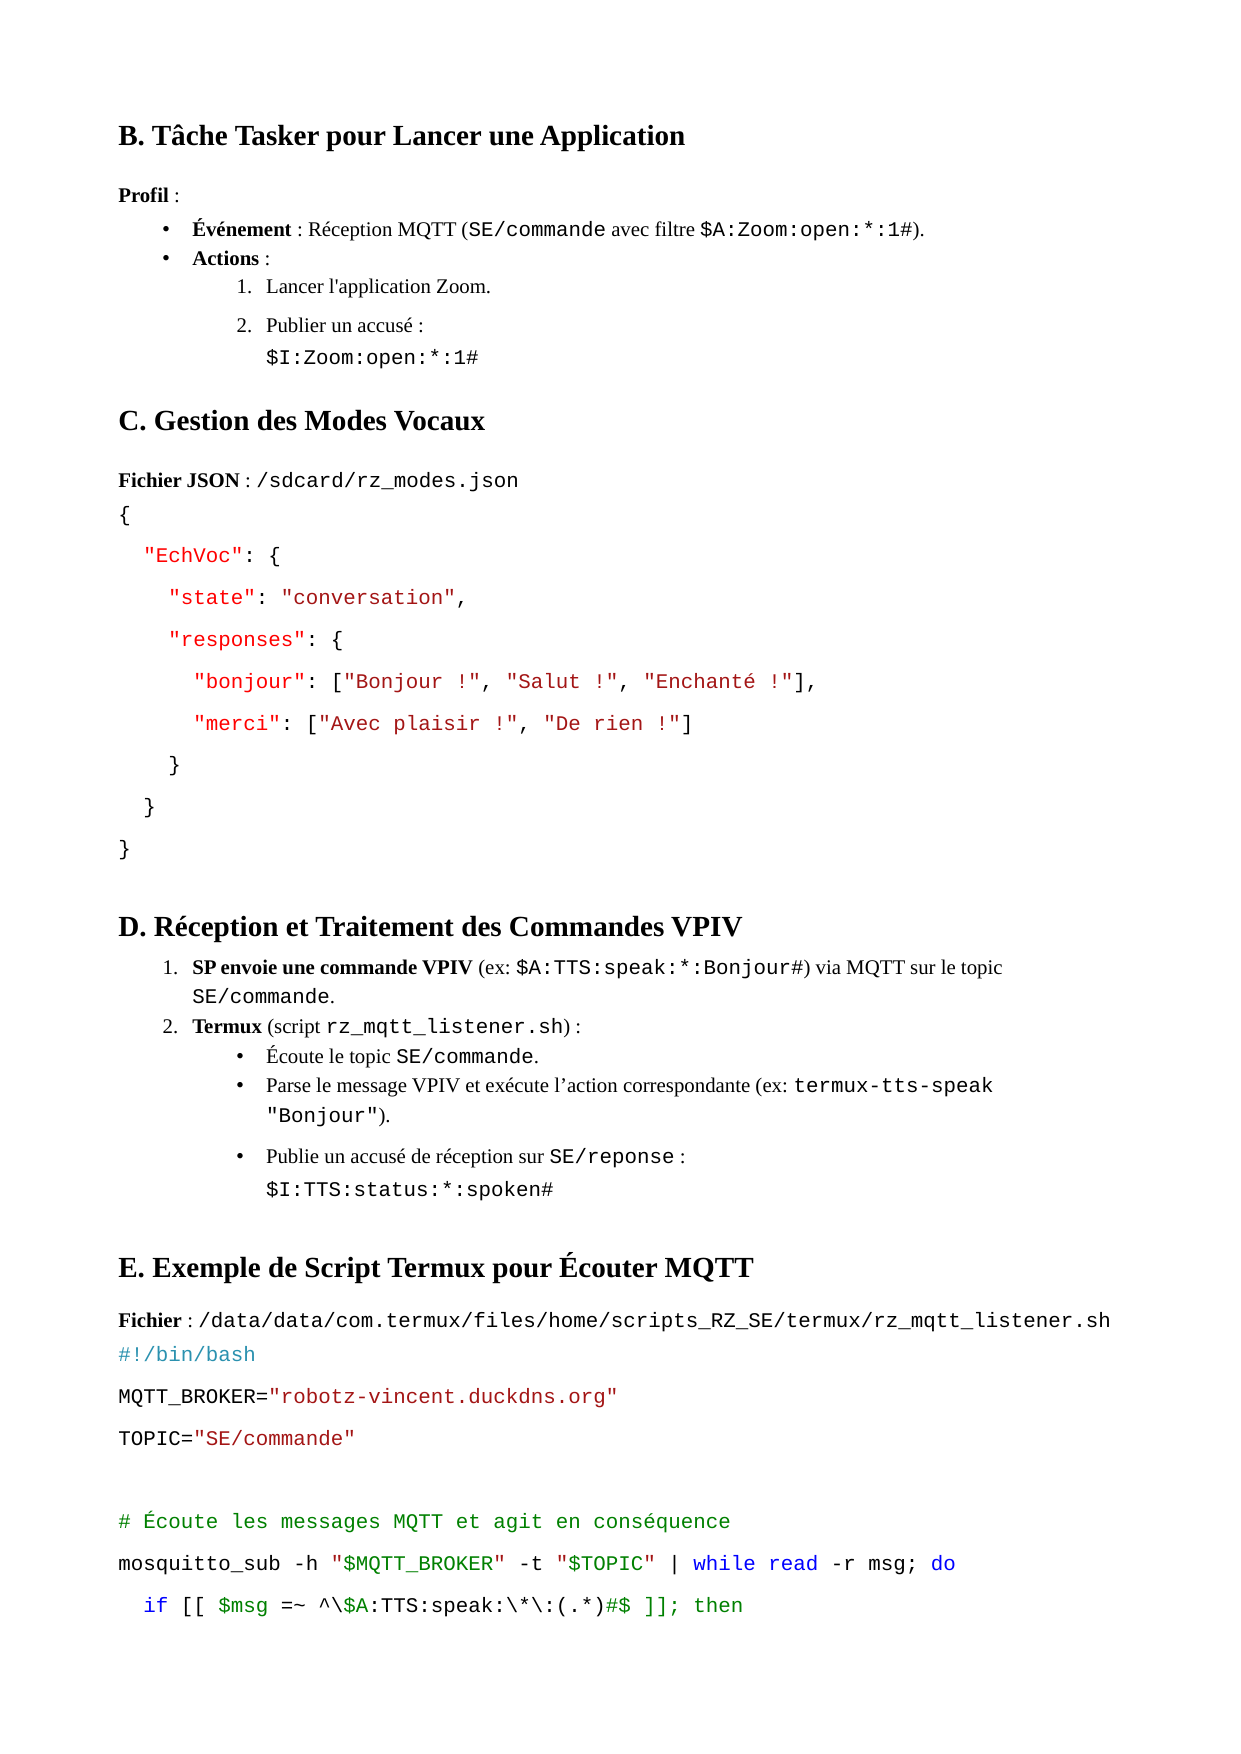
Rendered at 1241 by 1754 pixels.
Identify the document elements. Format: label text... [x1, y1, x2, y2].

list Termux (script rz_mqtt_listener.sh) : [162, 1014, 1122, 1040]
list Écoute le topic SE/commande. [236, 1044, 1122, 1069]
text Fichier JSON : /sdcard/rz_modes.json [118, 468, 1122, 494]
text # Écoute les messages MQTT et agit en conséquence [118, 1511, 1122, 1535]
text } [118, 754, 1122, 778]
text mosquitto_sub -h "$MQTT_BROKER" -t "$TOPIC" | while read -r msg; do [118, 1553, 1122, 1576]
list SP envoie une commande VPIV (ex: $A:TTS:speak:*:Bonjour#) via MQTT sur le topic SE/commande. [162, 955, 1122, 1010]
list $I:TTS:status:*:spoken# [236, 1179, 1122, 1203]
text MQTT_BROKER="robotz-vincent.duckdns.org" [118, 1386, 1122, 1409]
list Événement : Réception MQTT (SE/commande avec filtre $A:Zoom:open:*:1#). [162, 217, 1122, 242]
text Fichier : /data/data/com.termux/files/home/scripts_RZ_SE/termux/rz_mqtt_listener.sh [118, 1308, 1122, 1334]
text Profil : [118, 183, 1122, 207]
list Publie un accusé de réception sur SE/reponse : [236, 1144, 1122, 1169]
subtitle B. Tâche Tasker pour Lancer une Application [118, 118, 1122, 152]
text } [118, 838, 1122, 862]
text "merci": ["Avec plaisir !", "De rien !"] [118, 713, 1122, 736]
text "responses": { [118, 629, 1122, 653]
text #!/bin/bash [118, 1344, 1122, 1368]
text if [[ $msg =~ ^\$A:TTS:speak:\*\:(.*)#$ ]]; then [118, 1594, 1122, 1618]
text "bonjour": ["Bonjour !", "Salut !", "Enchanté !"], [118, 671, 1122, 694]
text } [118, 796, 1122, 820]
list $I:Zoom:open:*:1# [236, 347, 1122, 370]
subtitle E. Exemple de Script Termux pour Écouter MQTT [118, 1251, 1122, 1284]
text { [118, 504, 1122, 527]
text "state": "conversation", [118, 587, 1122, 611]
list Publier un accusé : [236, 313, 1122, 337]
text TOPIC="SE/commande" [118, 1427, 1122, 1451]
subtitle D. Réception et Traitement des Commandes VPIV [118, 909, 1122, 943]
list Actions : [162, 246, 1122, 270]
list Parse le message VPIV et exécute l’action correspondante (ex: termux-tts-speak "Bonjour"). [236, 1073, 1122, 1128]
list Lancer l'application Zoom. [236, 274, 1122, 298]
subtitle C. Gestion des Modes Vocaux [118, 403, 1122, 437]
text "EchVoc": { [118, 546, 1122, 569]
